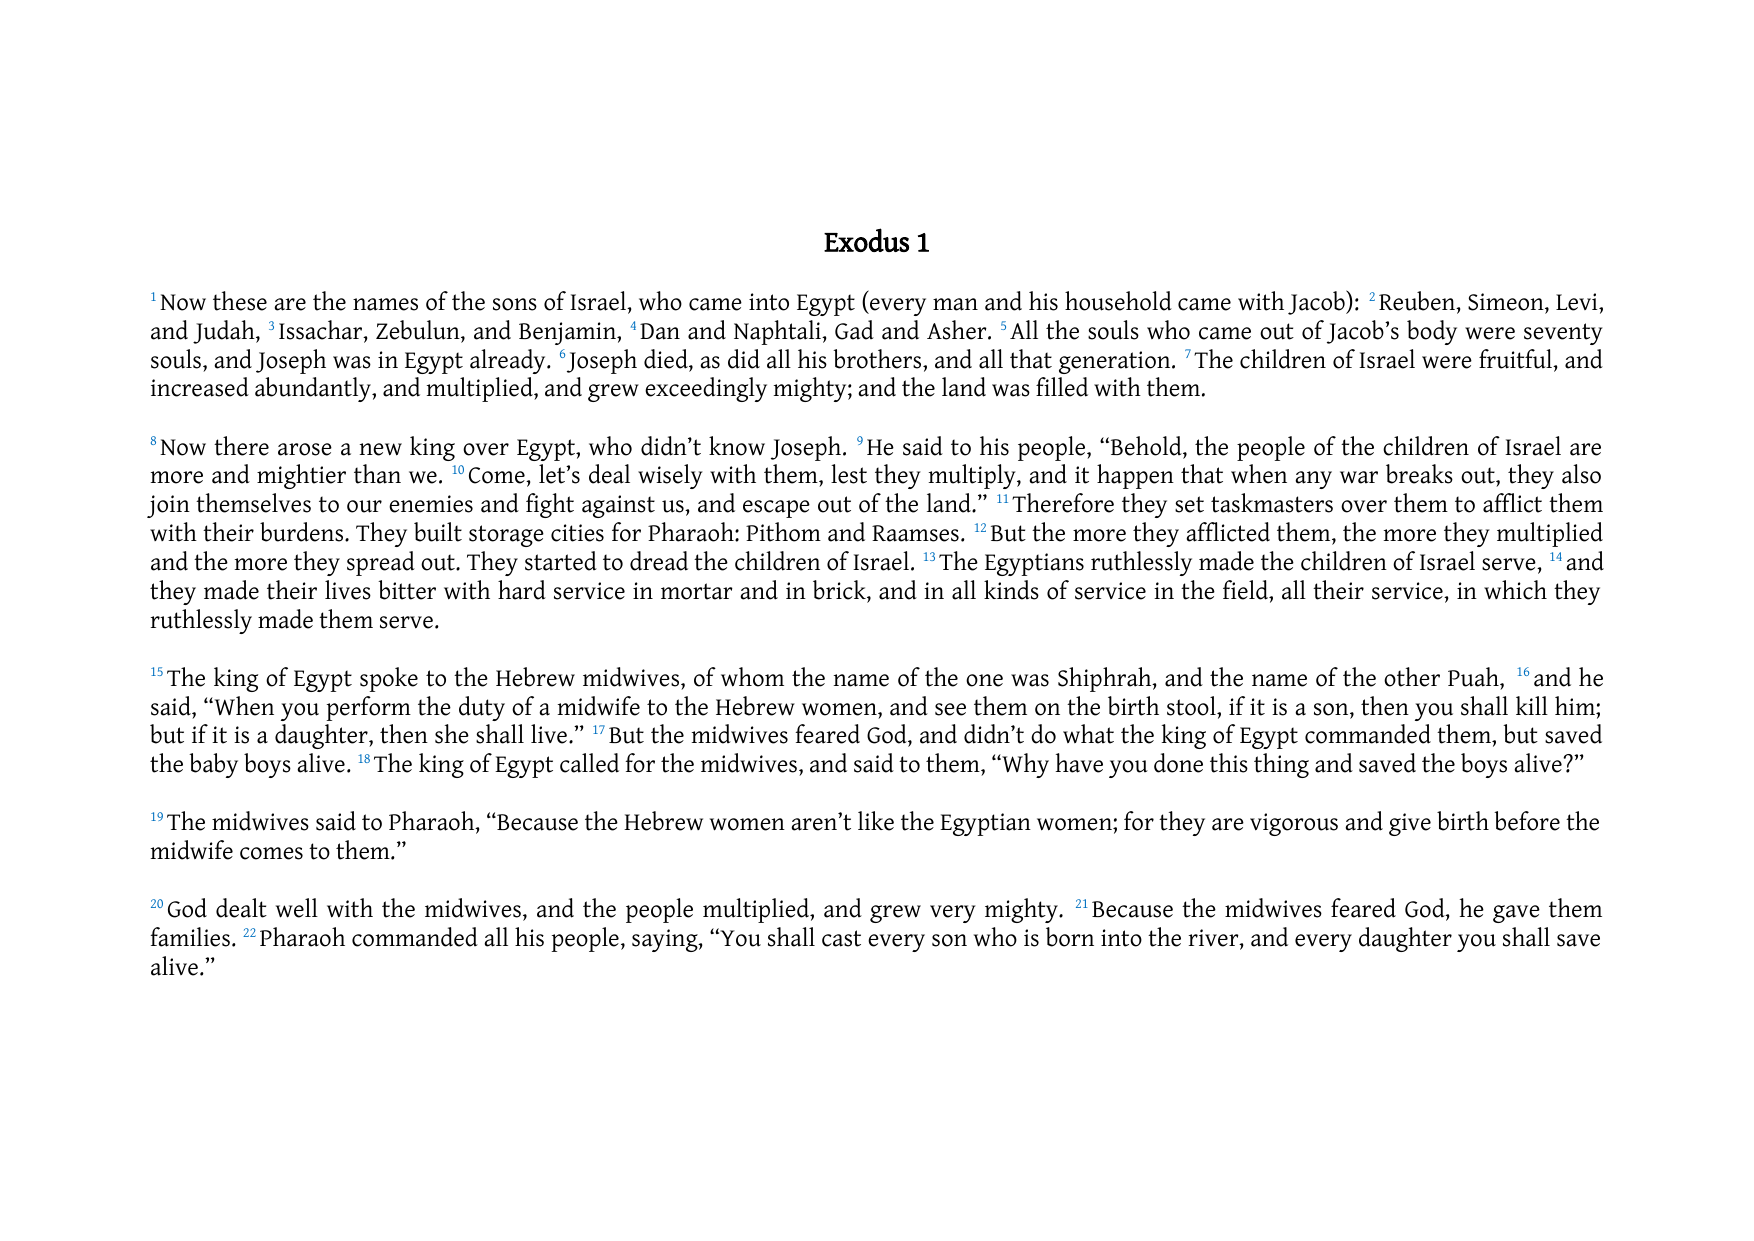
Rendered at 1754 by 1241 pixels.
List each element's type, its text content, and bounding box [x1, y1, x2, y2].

text 19 The midwives said to Pharaoh, “Because the Hebrew women aren’t like the Egyptian women; for they are vigorous and give birth before the midwife comes to them.” [150, 809, 1604, 866]
text 15 The king of Egypt spoke to the Hebrew midwives, of whom the name of the one was Shiphrah, and the name of the other Puah, 16 and he said, “When you perform the duty of a midwife to the Hebrew women, and see them on the birth stool, if it is a son, then you shall kill him; but if it is a daughter, then she shall live.” 17 But the midwives feared God, and didn’t do what the king of Egypt commanded them, but saved the baby boys alive. 18 The king of Egypt called for the midwives, and said to them, “Why have you done this thing and saved the boys alive?” [150, 664, 1604, 779]
text 8 Now there arose a new king over Egypt, who didn’t know Joseph. 9 He said to his people, “Behold, the people of the children of Israel are more and mightier than we. 10 Come, let’s deal wisely with them, lest they multiply, and it happen that when any war breaks out, they also join themselves to our enemies and fight against us, and escape out of the land.” 11 Therefore they set taskmasters over them to afflict them with their burdens. They built storage cities for Pharaoh: Pithom and Raamses. 12 But the more they afflicted them, the more they multiplied and the more they spread out. They started to dread the children of Israel. 13 The Egyptians ruthlessly made the children of Israel serve, 14 and they made their lives bitter with hard service in mortar and in brick, and in all kinds of service in the field, all their service, in which they ruthlessly made them serve. [150, 433, 1604, 635]
text Exodus 1 [150, 225, 1604, 259]
text 1 Now these are the names of the sons of Israel, who came into Egypt (every man and his household came with Jacob): 2 Reuben, Simeon, Levi, and Judah, 3 Issachar, Zebulun, and Benjamin, 4 Dan and Naphtali, Gad and Asher. 5 All the souls who came out of Jacob’s body were seventy souls, and Joseph was in Egypt already. 6 Joseph died, as did all his brothers, and all that generation. 7 The children of Israel were fruitful, and increased abundantly, and multiplied, and grew exceedingly mighty; and the land was filled with them. [150, 288, 1604, 404]
text 20 God dealt well with the midwives, and the people multiplied, and grew very mighty. 21 Because the midwives feared God, he gave them families. 22 Pharaoh commanded all his people, saying, “You shall cast every son who is born into the river, and every daughter you shall save alive.” [150, 896, 1604, 982]
